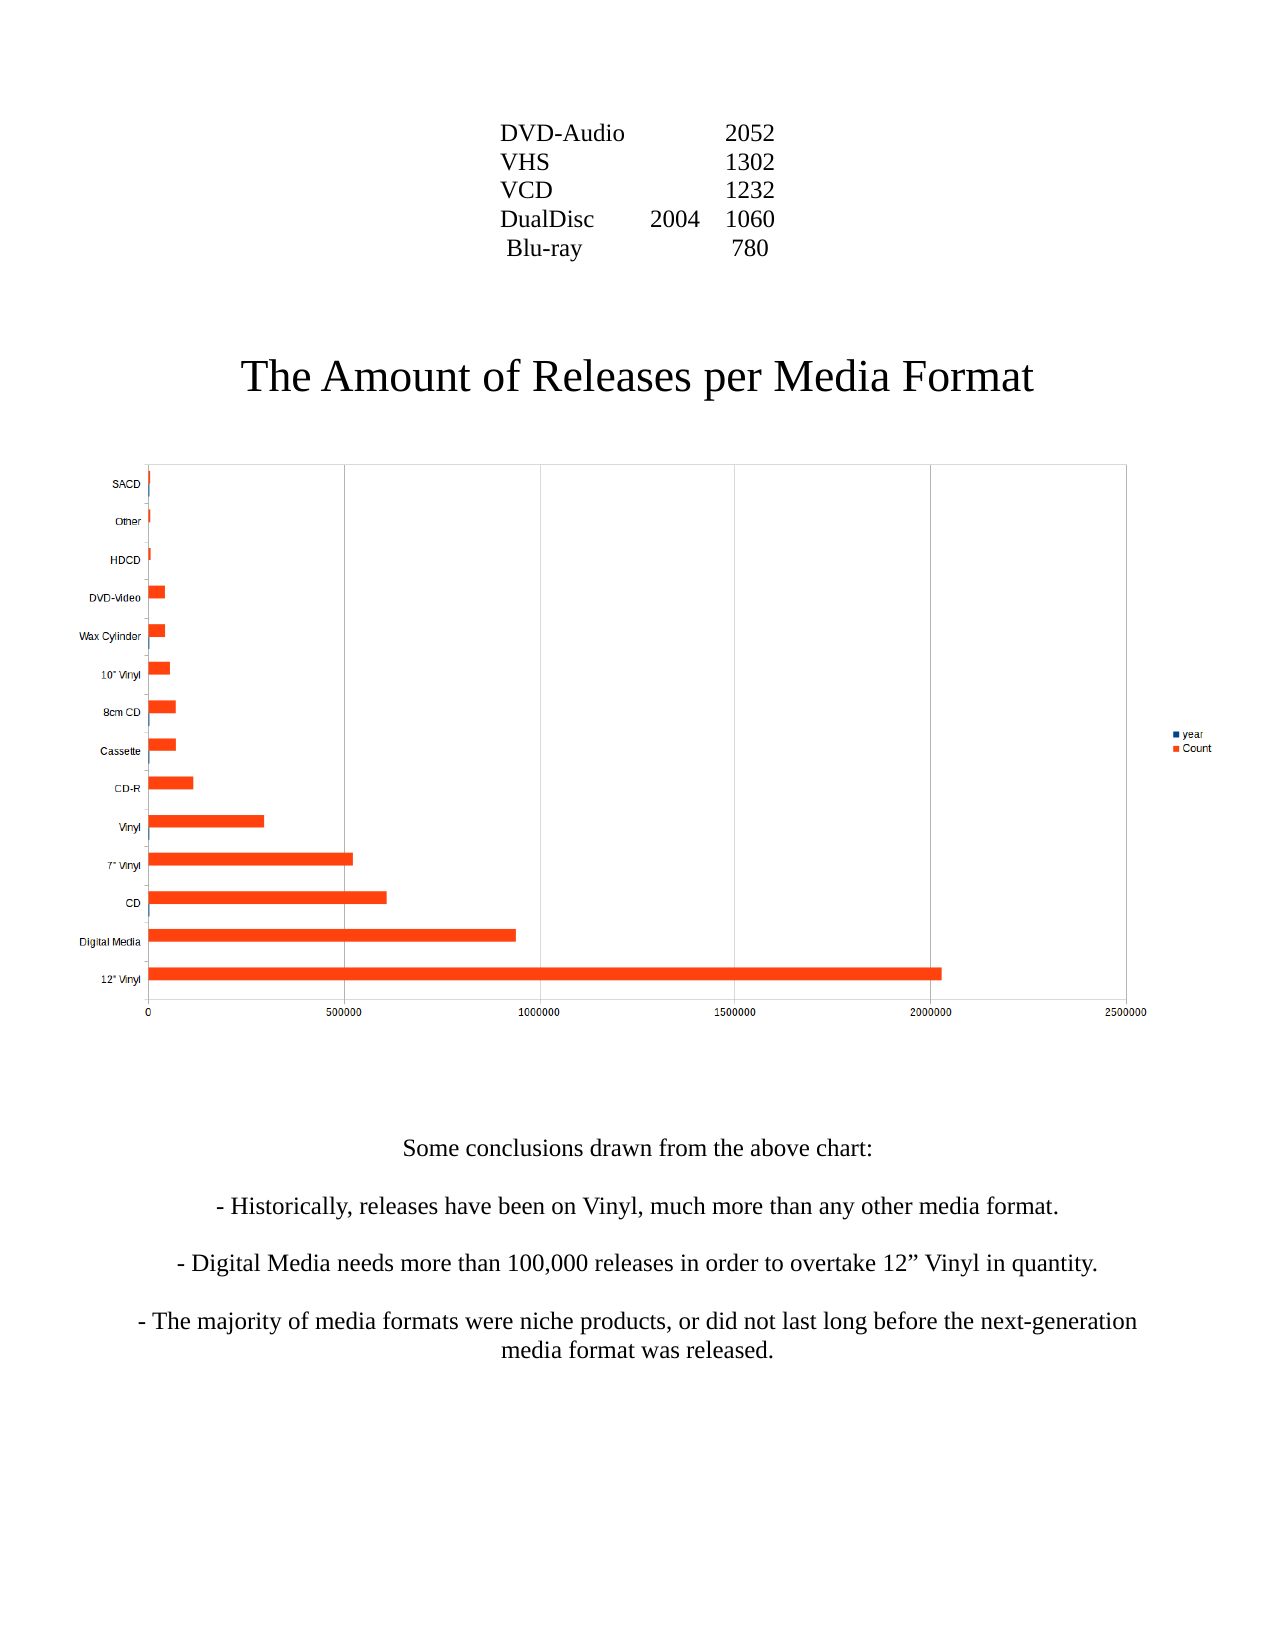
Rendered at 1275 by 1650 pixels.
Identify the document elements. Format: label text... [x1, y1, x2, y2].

text Blu-ray 780 [118, 233, 1157, 262]
text The Amount of Releases per Media Format [118, 348, 1157, 401]
text - The majority of media formats were niche products, or did not last long before the next-generation media format was released. [118, 1306, 1157, 1363]
text - Historically, releases have been on Vinyl, much more than any other media format. [118, 1191, 1157, 1220]
text DVD-Audio 2052 [118, 118, 1157, 147]
text Some conclusions drawn from the above chart: [118, 1133, 1157, 1162]
text VHS 1302 [118, 147, 1157, 176]
text DualDisc 2004 1060 [118, 204, 1157, 233]
text VCD 1232 [118, 176, 1157, 204]
picture [57, 453, 1219, 1029]
text - Digital Media needs more than 100,000 releases in order to overtake 12” Vinyl in quantity. [118, 1248, 1157, 1277]
